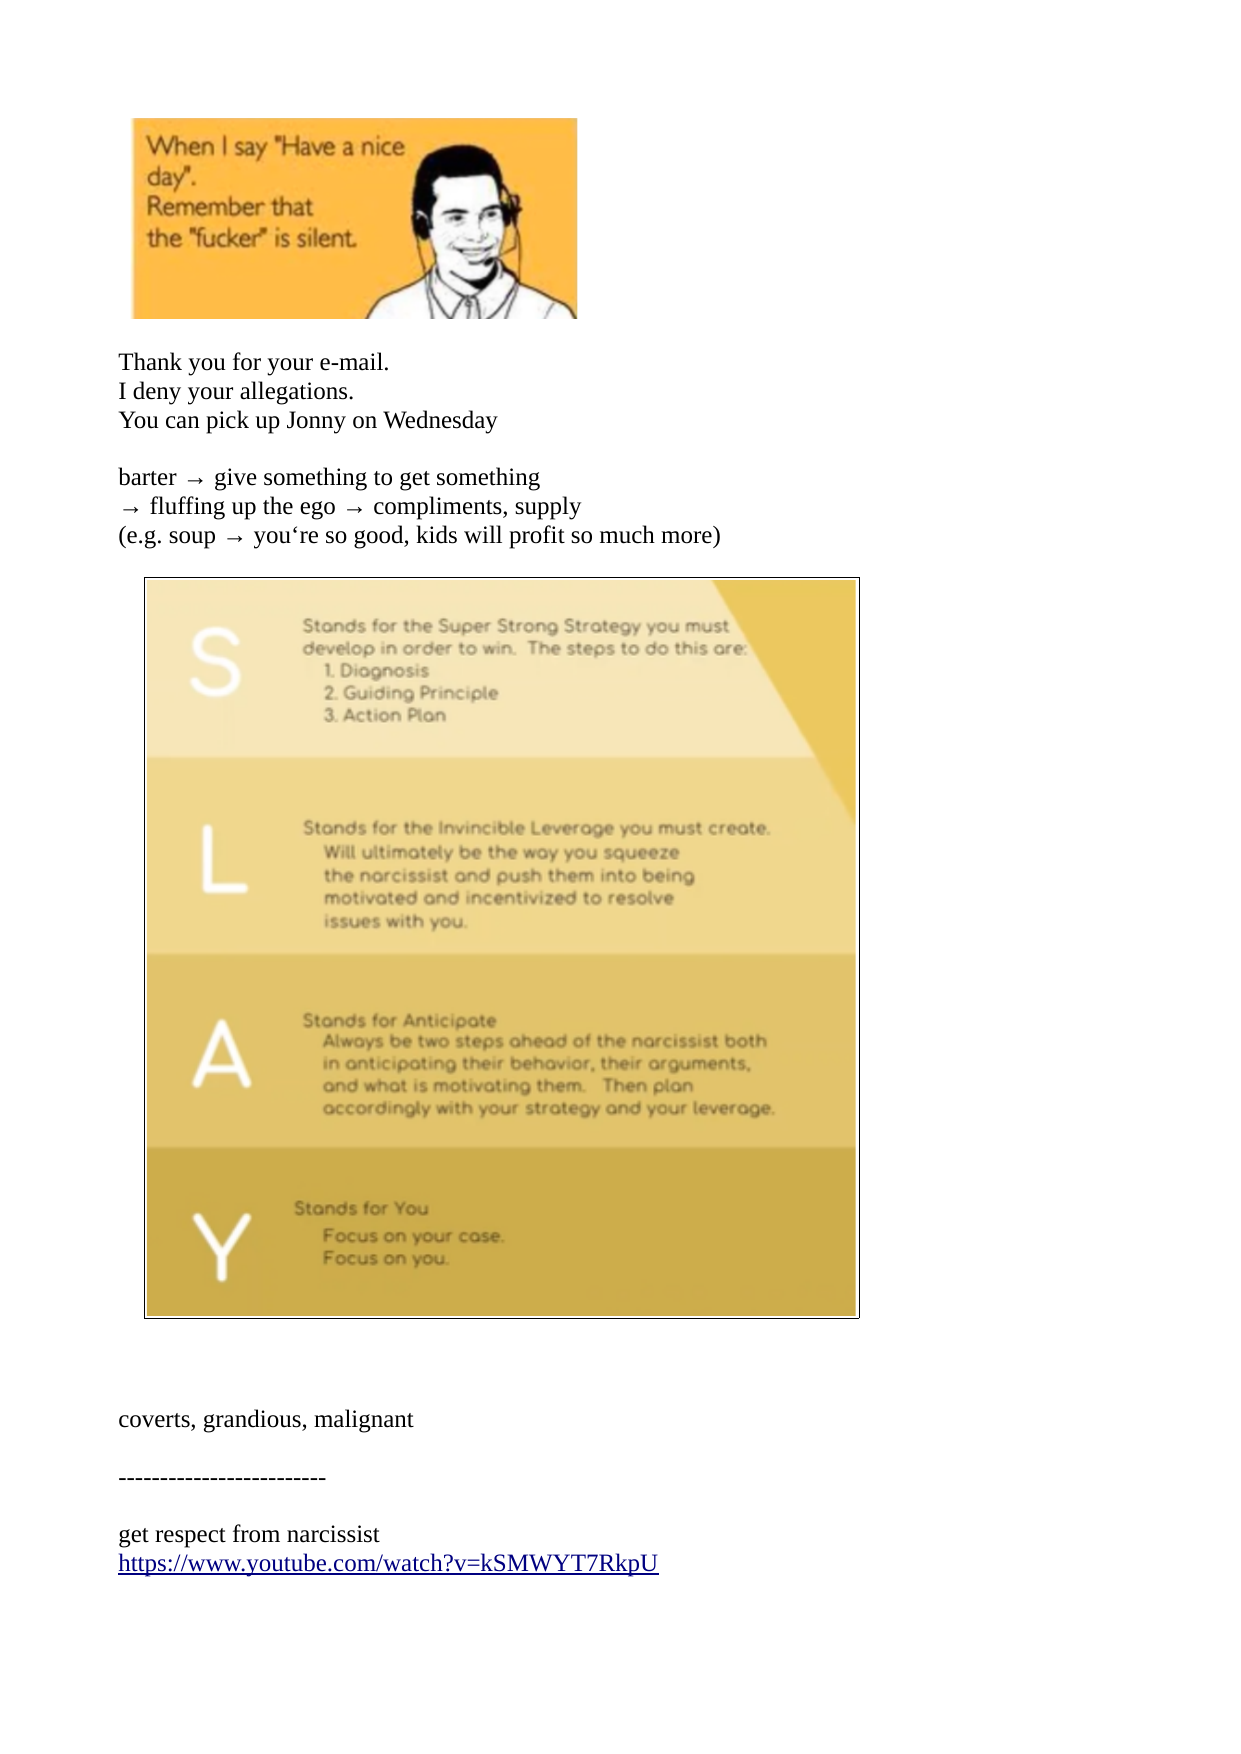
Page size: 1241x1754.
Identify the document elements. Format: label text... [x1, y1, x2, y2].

picture [146, 580, 856, 1316]
text https://www.youtube.com/watch?v=kSMWYT7RkpU [118, 1548, 1122, 1577]
picture [130, 118, 578, 319]
text You can pick up Jonny on Wednesday [118, 405, 1122, 433]
text (e.g. soup → you‘re so good, kids will profit so much more) [118, 520, 1122, 548]
text coverts, grandious, malignant [118, 1404, 1122, 1433]
text → fluffing up the ego → compliments, supply [118, 491, 1122, 520]
text barter → give something to get something [118, 462, 1122, 491]
text get respect from narcissist [118, 1519, 1122, 1548]
text ------------------------- [118, 1462, 1122, 1491]
text Thank you for your e-mail. I deny your allegations. [118, 347, 1122, 405]
